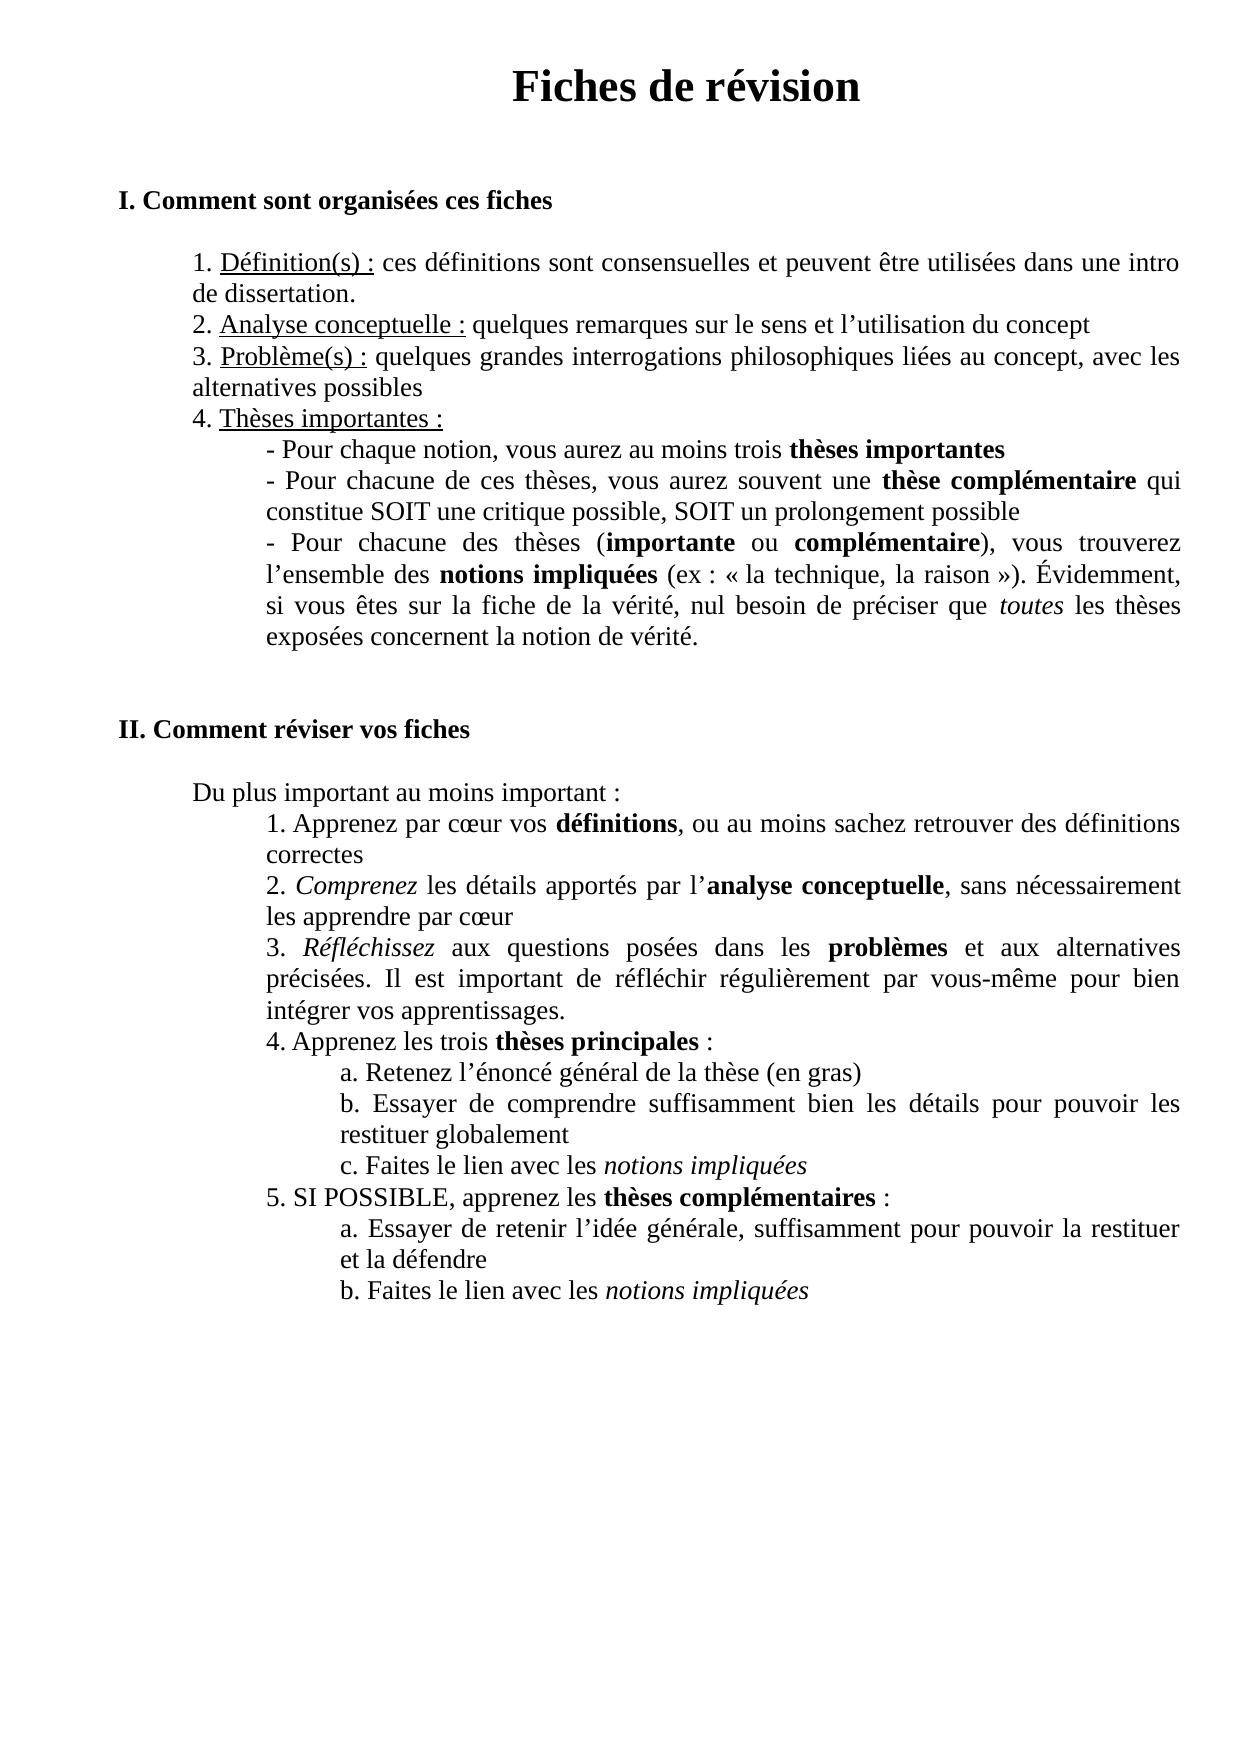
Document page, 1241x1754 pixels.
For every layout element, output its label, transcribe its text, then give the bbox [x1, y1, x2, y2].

text II. Comment réviser vos fiches [118, 713, 1181, 744]
text 4. Thèses importantes : [192, 402, 1181, 433]
text I. Comment sont organisées ces fiches [118, 184, 1181, 215]
text b. Faites le lien avec les notions impliquées [340, 1274, 1181, 1305]
text 2. Analyse conceptuelle : quelques remarques sur le sens et l’utilisation du concept [192, 308, 1181, 340]
text 3. Problème(s) : quelques grandes interrogations philosophiques liées au concept, avec les alternatives possibles [192, 340, 1181, 402]
text a. Essayer de retenir l’idée générale, suffisamment pour pouvoir la restituer et la défendre [340, 1212, 1181, 1274]
text - Pour chacune de ces thèses, vous aurez souvent une thèse complémentaire qui constitue SOIT une critique possible, SOIT un prolongement possible [266, 464, 1181, 527]
text 5. SI POSSIBLE, apprenez les thèses complémentaires : [266, 1181, 1181, 1212]
text 2. Comprenez les détails apportés par l’analyse conceptuelle, sans nécessairement les apprendre par cœur [266, 869, 1181, 931]
text Du plus important au moins important : [192, 776, 1181, 807]
text 1. Apprenez par cœur vos définitions, ou au moins sachez retrouver des définitions correctes [266, 807, 1181, 869]
text b. Essayer de comprendre suffisamment bien les détails pour pouvoir les restituer globalement [340, 1087, 1181, 1149]
text 3. Réfléchissez aux questions posées dans les problèmes et aux alternatives précisées. Il est important de réfléchir régulièrement par vous-même pour bien intégrer vos apprentissages. [266, 931, 1181, 1025]
text 4. Apprenez les trois thèses principales : [266, 1025, 1181, 1056]
text 1. Définition(s) : ces définitions sont consensuelles et peuvent être utilisées dans une intro de dissertation. [192, 246, 1181, 308]
text - Pour chaque notion, vous aurez au moins trois thèses importantes [266, 433, 1181, 464]
text c. Faites le lien avec les notions impliquées [340, 1149, 1181, 1181]
text a. Retenez l’énoncé général de la thèse (en gras) [340, 1056, 1181, 1087]
text Fiches de révision [192, 59, 1181, 112]
text - Pour chacune des thèses (importante ou complémentaire), vous trouverez l’ensemble des notions impliquées (ex : « la technique, la raison »). Évidemment, si vous êtes sur la fiche de la vérité, nul besoin de préciser que toutes les thèses exposées concernent la notion de vérité. [266, 527, 1181, 651]
